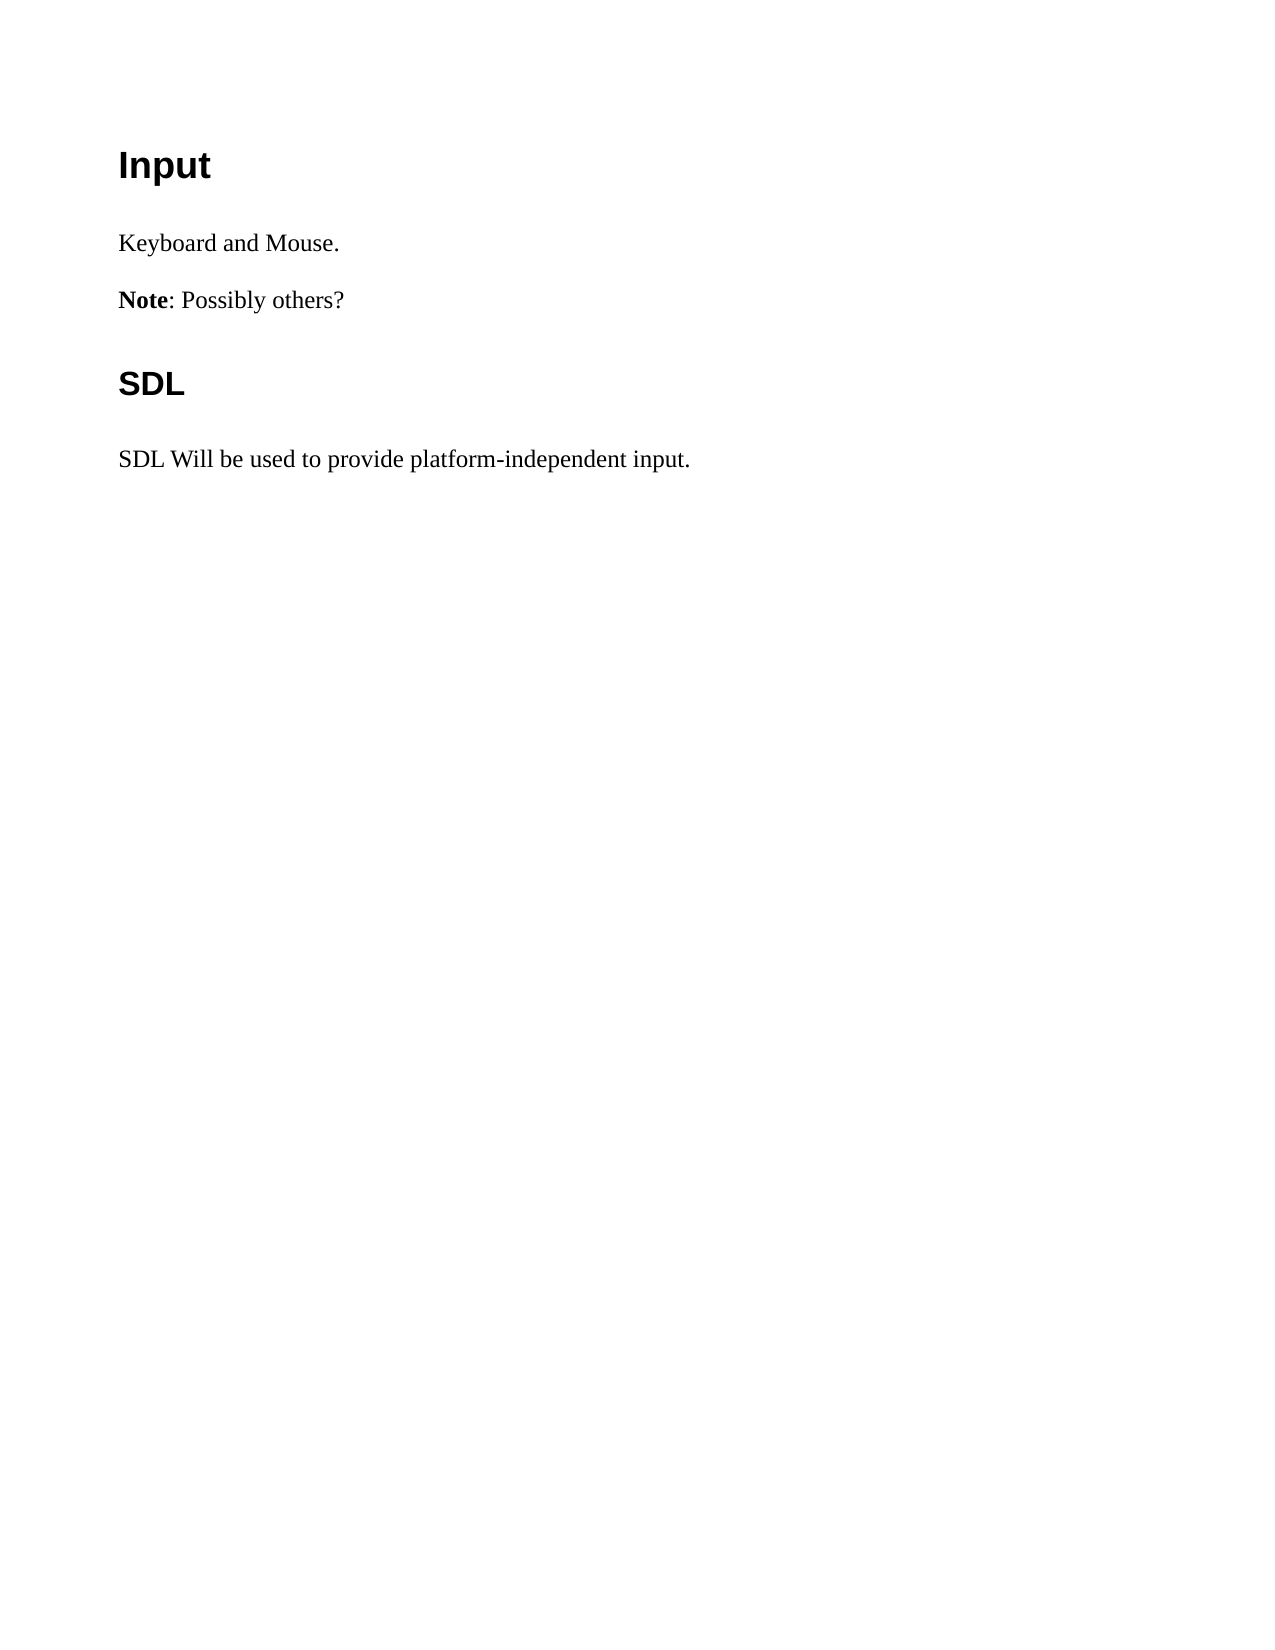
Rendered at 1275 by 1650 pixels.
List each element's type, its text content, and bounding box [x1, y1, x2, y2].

subtitle SDL [118, 364, 1157, 402]
text SDL Will be used to provide platform-independent input. [118, 444, 1157, 472]
text Note: Possibly others? [118, 286, 1157, 314]
text Keyboard and Mouse. [118, 228, 1157, 257]
subtitle Input [118, 143, 1157, 187]
